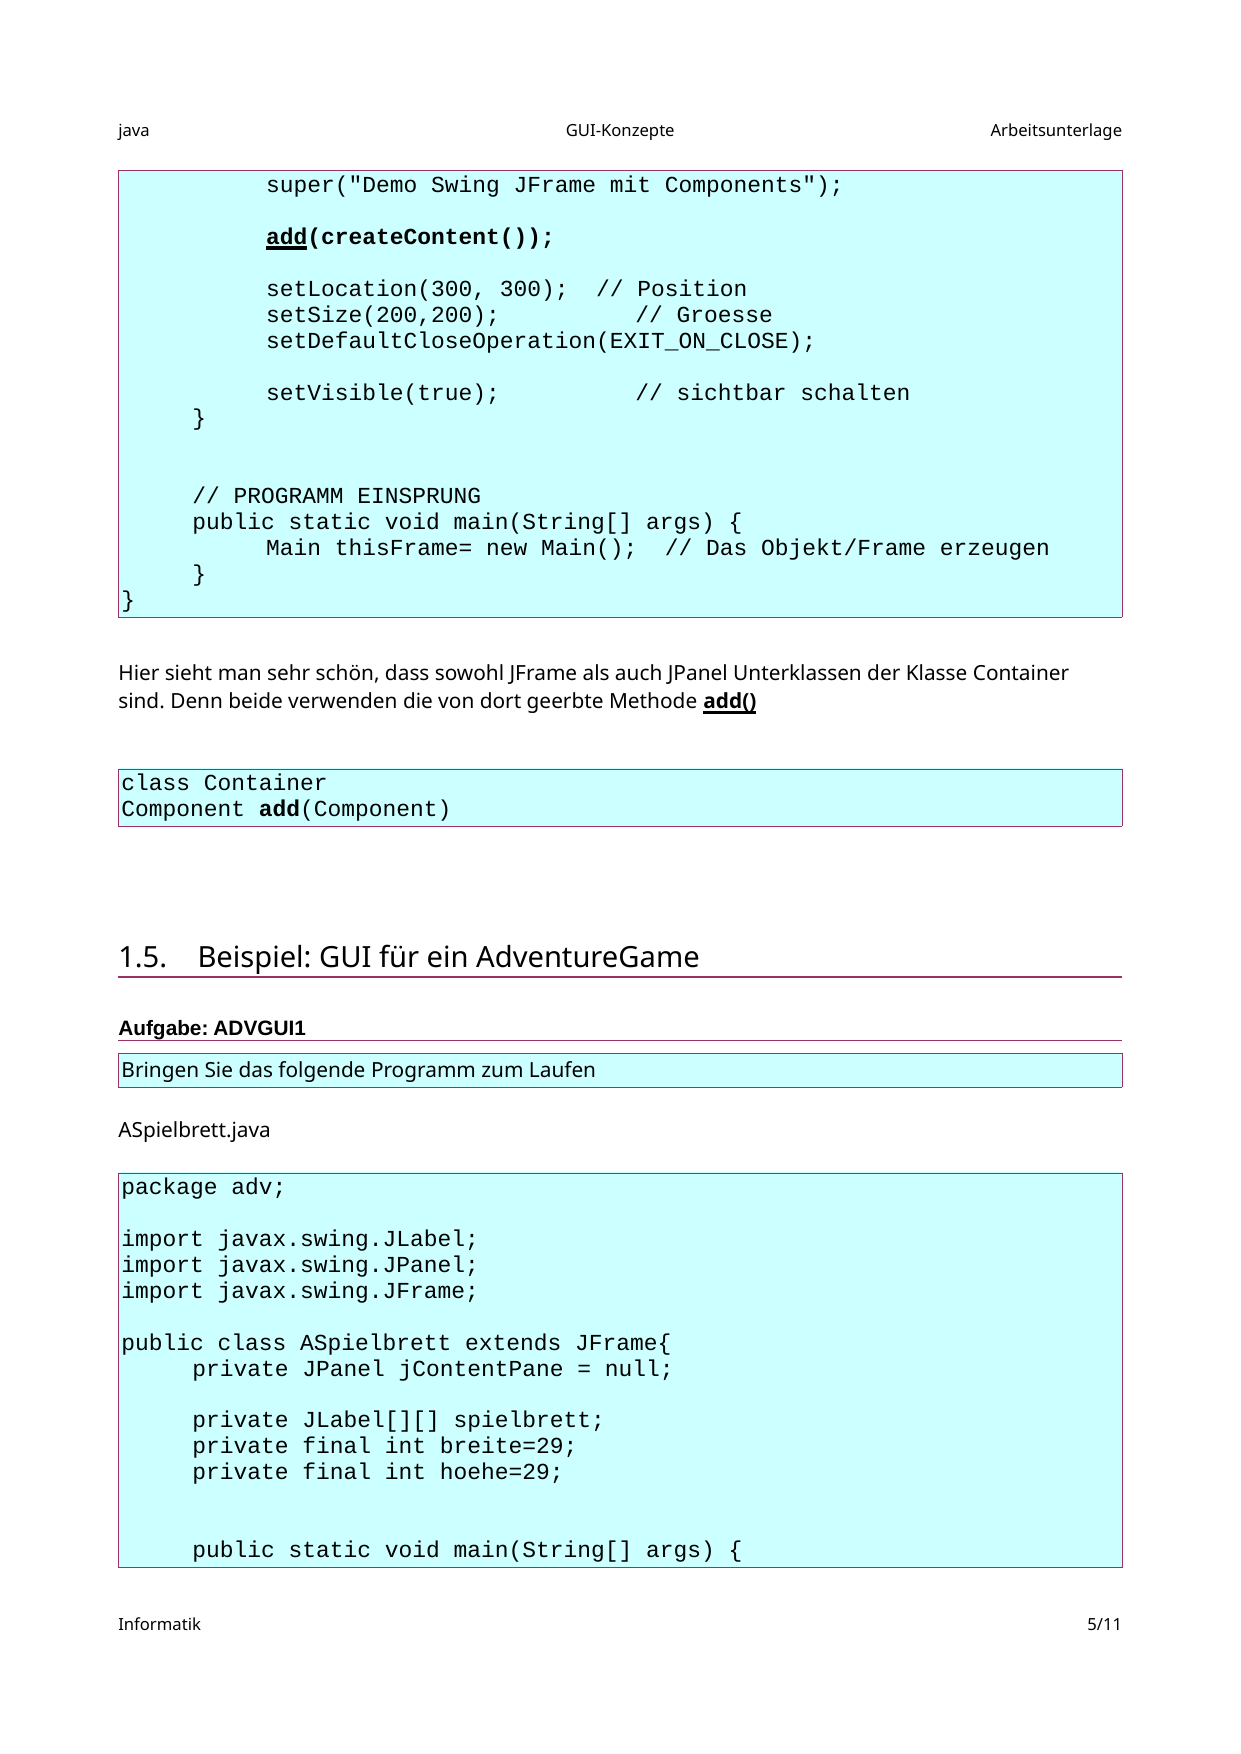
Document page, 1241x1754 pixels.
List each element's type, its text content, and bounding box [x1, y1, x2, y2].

text Main thisFrame= new Main(); // Das Objekt/Frame erzeugen [119, 533, 1122, 559]
subtitle Beispiel: GUI für ein AdventureGame [118, 937, 1122, 976]
text private final int hoehe=29; [119, 1458, 1122, 1484]
text import javax.swing.JLabel; [119, 1224, 1122, 1250]
text Component add(Component) [119, 794, 1122, 826]
text private final int breite=29; [119, 1432, 1122, 1458]
text add(createContent()); [119, 222, 1122, 248]
text public static void main(String[] args) { [119, 1536, 1122, 1567]
text } [119, 404, 1122, 430]
text package adv; [119, 1174, 1122, 1198]
text // PROGRAMM EINSPRUNG [119, 482, 1122, 507]
text setDefaultCloseOperation(EXIT_ON_CLOSE); [119, 326, 1122, 352]
text public class ASpielbrett extends JFrame{ [119, 1328, 1122, 1354]
text super("Demo Swing JFrame mit Components"); [119, 171, 1122, 196]
text setSize(200,200); // Groesse [119, 300, 1122, 326]
text } [119, 585, 1122, 617]
text import javax.swing.JPanel; [119, 1250, 1122, 1276]
text ASpielbrett.java [118, 1116, 1122, 1144]
text Aufgabe: ADVGUI1 [118, 1016, 1122, 1040]
text public static void main(String[] args) { [119, 507, 1122, 533]
text import javax.swing.JFrame; [119, 1276, 1122, 1302]
text Hier sieht man sehr schön, dass sowohl JFrame als auch JPanel Unterklassen der Klasse Container sind. Denn beide verwenden die von dort geerbte Methode add() [118, 658, 1122, 715]
text } [119, 559, 1122, 585]
text class Container [119, 770, 1122, 794]
text Bringen Sie das folgende Programm zum Laufen [119, 1054, 1122, 1087]
text private JLabel[][] spielbrett; [119, 1406, 1122, 1432]
text setLocation(300, 300); // Position [119, 274, 1122, 300]
text setVisible(true); // sichtbar schalten [119, 378, 1122, 404]
text private JPanel jContentPane = null; [119, 1354, 1122, 1380]
